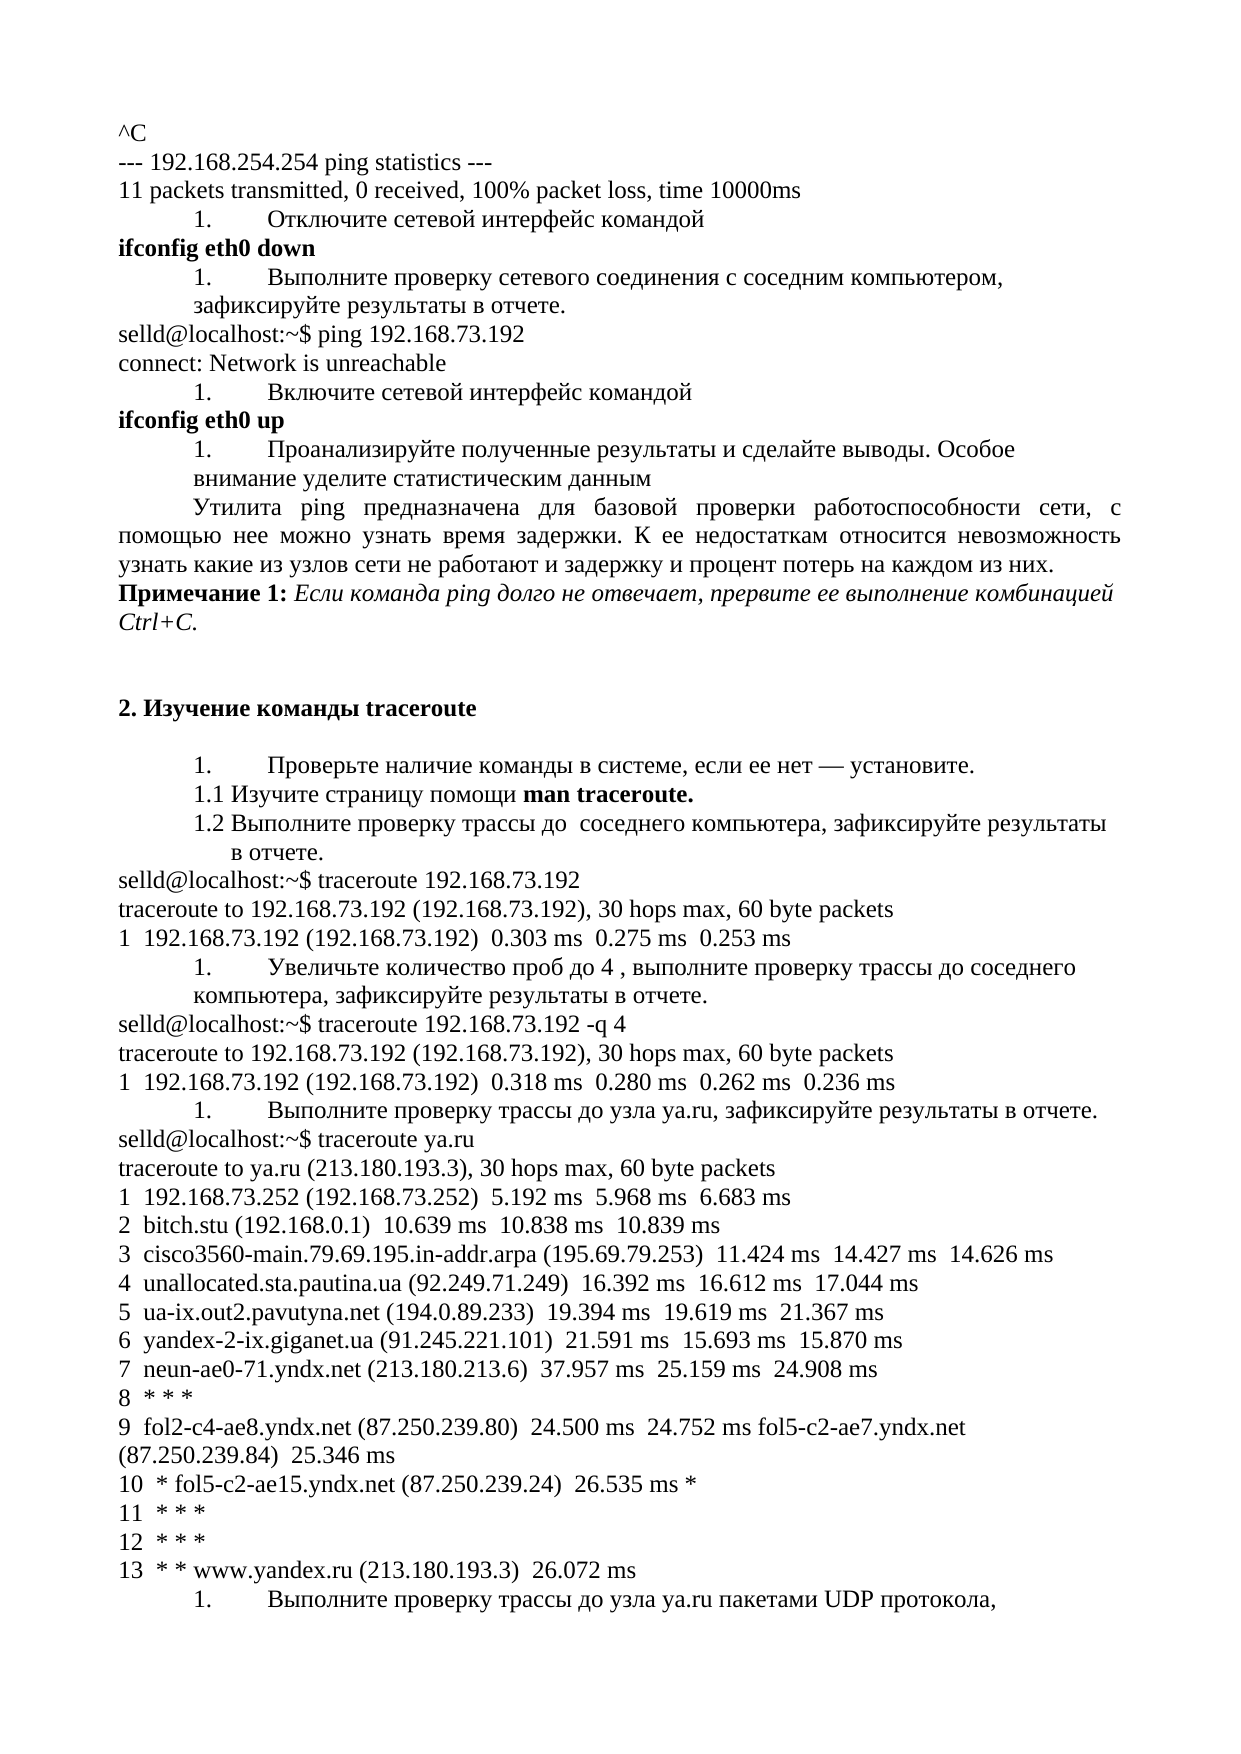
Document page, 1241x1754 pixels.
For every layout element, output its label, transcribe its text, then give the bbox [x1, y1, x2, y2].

text 6 yandex-2-ix.giganet.ua (91.245.221.101) 21.591 ms 15.693 ms 15.870 ms [118, 1326, 1122, 1354]
text selld@localhost:~$ traceroute 192.168.73.192 [118, 866, 1122, 894]
list Отключите сетевой интерфейс командой [193, 204, 1122, 233]
text 11 packets transmitted, 0 received, 100% packet loss, time 10000ms [118, 176, 1122, 204]
text --- 192.168.254.254 ping statistics --- [118, 147, 1122, 176]
list Выполните проверку трассы до узла ya.ru, зафиксируйте результаты в отчете. [193, 1096, 1122, 1124]
text 10 * fol5-c2-ae15.yndx.net (87.250.239.24) 26.535 ms * [118, 1469, 1122, 1498]
list Выполните проверку трассы до соседнего компьютера, зафиксируйте результаты в отчете. [193, 808, 1122, 866]
text Примечание 1: Если команда ping долго не отвечает, прервите ее выполнение комбинацией Ctrl+C. [118, 578, 1122, 636]
text 4 unallocated.sta.pautina.ua (92.249.71.249) 16.392 ms 16.612 ms 17.044 ms [118, 1268, 1122, 1297]
list Изучите страницу помощи man traceroute. [193, 779, 1122, 808]
text connect: Network is unreachable [118, 348, 1122, 377]
text Утилита ping предназначена для базовой проверки работоспособности сети, с помощью нее можно узнать время задержки. К ее недостаткам относится невозможность узнать какие из узлов сети не работают и задержку и процент потерь на каждом из них. [118, 492, 1122, 578]
text 9 fol2-c4-ae8.yndx.net (87.250.239.80) 24.500 ms 24.752 ms fol5-c2-ae7.yndx.net (87.250.239.84) 25.346 ms [118, 1412, 1122, 1469]
text 11 * * * [118, 1498, 1122, 1527]
list Проанализируйте полученные результаты и сделайте выводы. Особое внимание уделите статистическим данным [193, 434, 1122, 492]
text 1 192.168.73.192 (192.168.73.192) 0.318 ms 0.280 ms 0.262 ms 0.236 ms [118, 1067, 1122, 1096]
text 12 * * * [118, 1527, 1122, 1556]
text 7 neun-ae0-71.yndx.net (213.180.213.6) 37.957 ms 25.159 ms 24.908 ms [118, 1354, 1122, 1383]
text 13 * * www.yandex.ru (213.180.193.3) 26.072 ms [118, 1556, 1122, 1584]
text 5 ua-ix.out2.pavutyna.net (194.0.89.233) 19.394 ms 19.619 ms 21.367 ms [118, 1297, 1122, 1326]
text selld@localhost:~$ ping 192.168.73.192 [118, 319, 1122, 348]
text traceroute to 192.168.73.192 (192.168.73.192), 30 hops max, 60 byte packets [118, 894, 1122, 923]
list Выполните проверку сетевого соединения с соседним компьютером, зафиксируйте результаты в отчете. [193, 262, 1122, 319]
text 3 cisco3560-main.79.69.195.in-addr.arpa (195.69.79.253) 11.424 ms 14.427 ms 14.626 ms [118, 1239, 1122, 1268]
text traceroute to 192.168.73.192 (192.168.73.192), 30 hops max, 60 byte packets [118, 1038, 1122, 1067]
list Увеличьте количество проб до 4 , выполните проверку трассы до соседнего компьютера, зафиксируйте результаты в отчете. [193, 952, 1122, 1009]
text traceroute to ya.ru (213.180.193.3), 30 hops max, 60 byte packets [118, 1153, 1122, 1182]
text ^C [118, 118, 1122, 147]
list Проверьте наличие команды в системе, если ее нет — установите. [193, 751, 1122, 779]
text ifconfig eth0 up [118, 406, 1122, 434]
list Включите сетевой интерфейс командой [193, 377, 1122, 406]
text 1 192.168.73.252 (192.168.73.252) 5.192 ms 5.968 ms 6.683 ms [118, 1182, 1122, 1211]
text ifconfig eth0 down [118, 233, 1122, 262]
text selld@localhost:~$ traceroute ya.ru [118, 1124, 1122, 1153]
text 1 192.168.73.192 (192.168.73.192) 0.303 ms 0.275 ms 0.253 ms [118, 923, 1122, 952]
text selld@localhost:~$ traceroute 192.168.73.192 -q 4 [118, 1009, 1122, 1038]
list Выполните проверку трассы до узла ya.ru пакетами UDP протокола, [193, 1584, 1122, 1613]
text 2 bitch.stu (192.168.0.1) 10.639 ms 10.838 ms 10.839 ms [118, 1211, 1122, 1239]
text 2. Изучение команды traceroute [118, 693, 1122, 722]
text 8 * * * [118, 1383, 1122, 1412]
